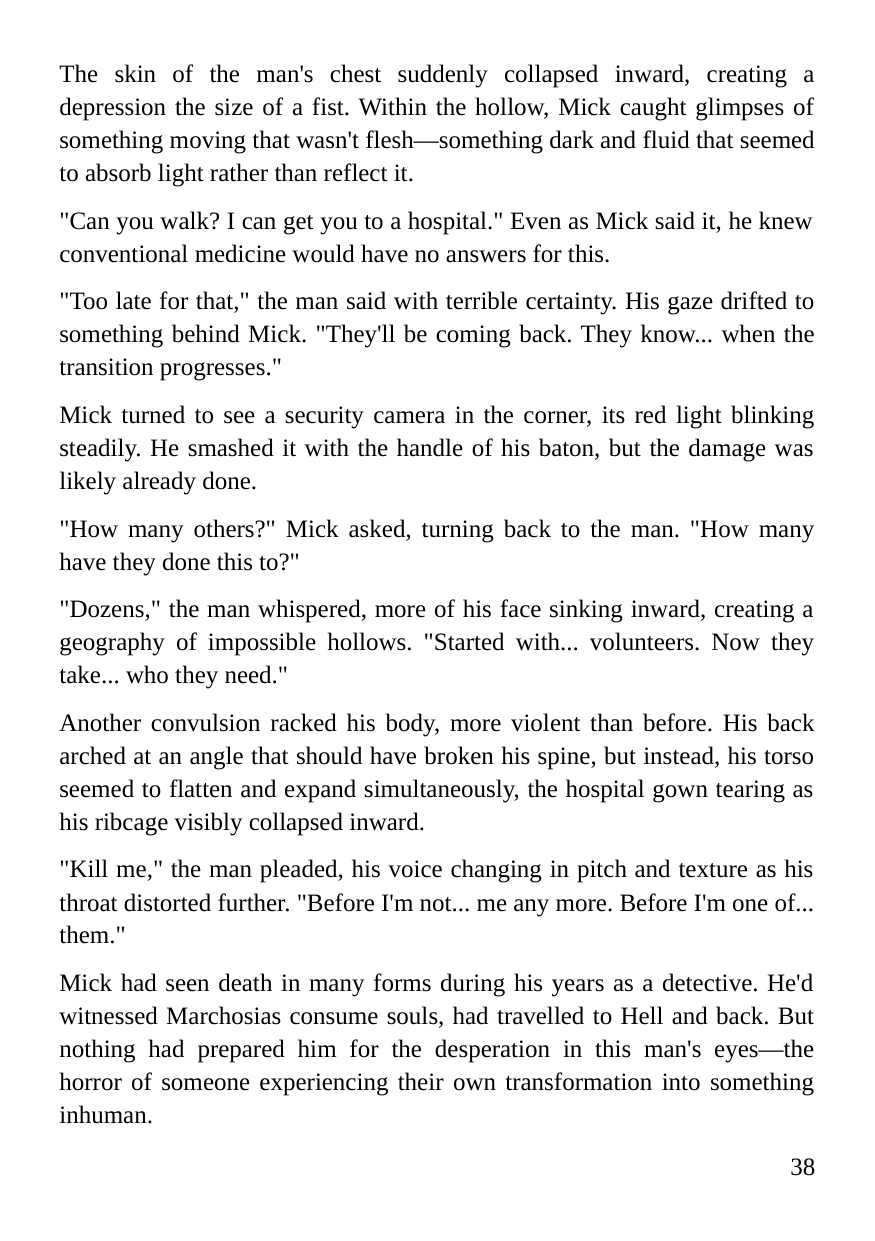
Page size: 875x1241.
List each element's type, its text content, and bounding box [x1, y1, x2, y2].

text Mick turned to see a security camera in the corner, its red light blinking steadily. He smashed it with the handle of his baton, but the damage was likely already done. [59, 400, 815, 495]
text "Too late for that," the man said with terrible certainty. His gaze drifted to something behind Mick. "They'll be coming back. They know... when the transition progresses." [59, 286, 815, 381]
text The skin of the man's chest suddenly collapsed inward, creating a depression the size of a fist. Within the hollow, Mick caught glimpses of something moving that wasn't flesh—something dark and fluid that seemed to absorb light rather than reflect it. [59, 59, 815, 187]
text "Kill me," the man pleaded, his voice changing in pitch and texture as his throat distorted further. "Before I'm not... me any more. Before I'm one of... them." [59, 854, 815, 949]
text "How many others?" Mick asked, turning back to the man. "How many have they done this to?" [59, 514, 815, 575]
text "Can you walk? I can get you to a hospital." Even as Mick said it, he knew conventional medicine would have no answers for this. [59, 206, 815, 267]
text Mick had seen death in many forms during his years as a detective. He'd witnessed Marchosias consume souls, had travelled to Hell and back. But nothing had prepared him for the desperation in this man's eyes—the horror of someone experiencing their own transformation into something inhuman. [59, 968, 815, 1129]
text "Dozens," the man whispered, more of his face sinking inward, creating a geography of impossible hollows. "Started with... volunteers. Now they take... who they need." [59, 594, 815, 689]
text Another convulsion racked his body, more violent than before. His back arched at an angle that should have broken his spine, but instead, his torso seemed to flatten and expand simultaneously, the hospital gown tearing as his ribcage visibly collapsed inward. [59, 708, 815, 836]
